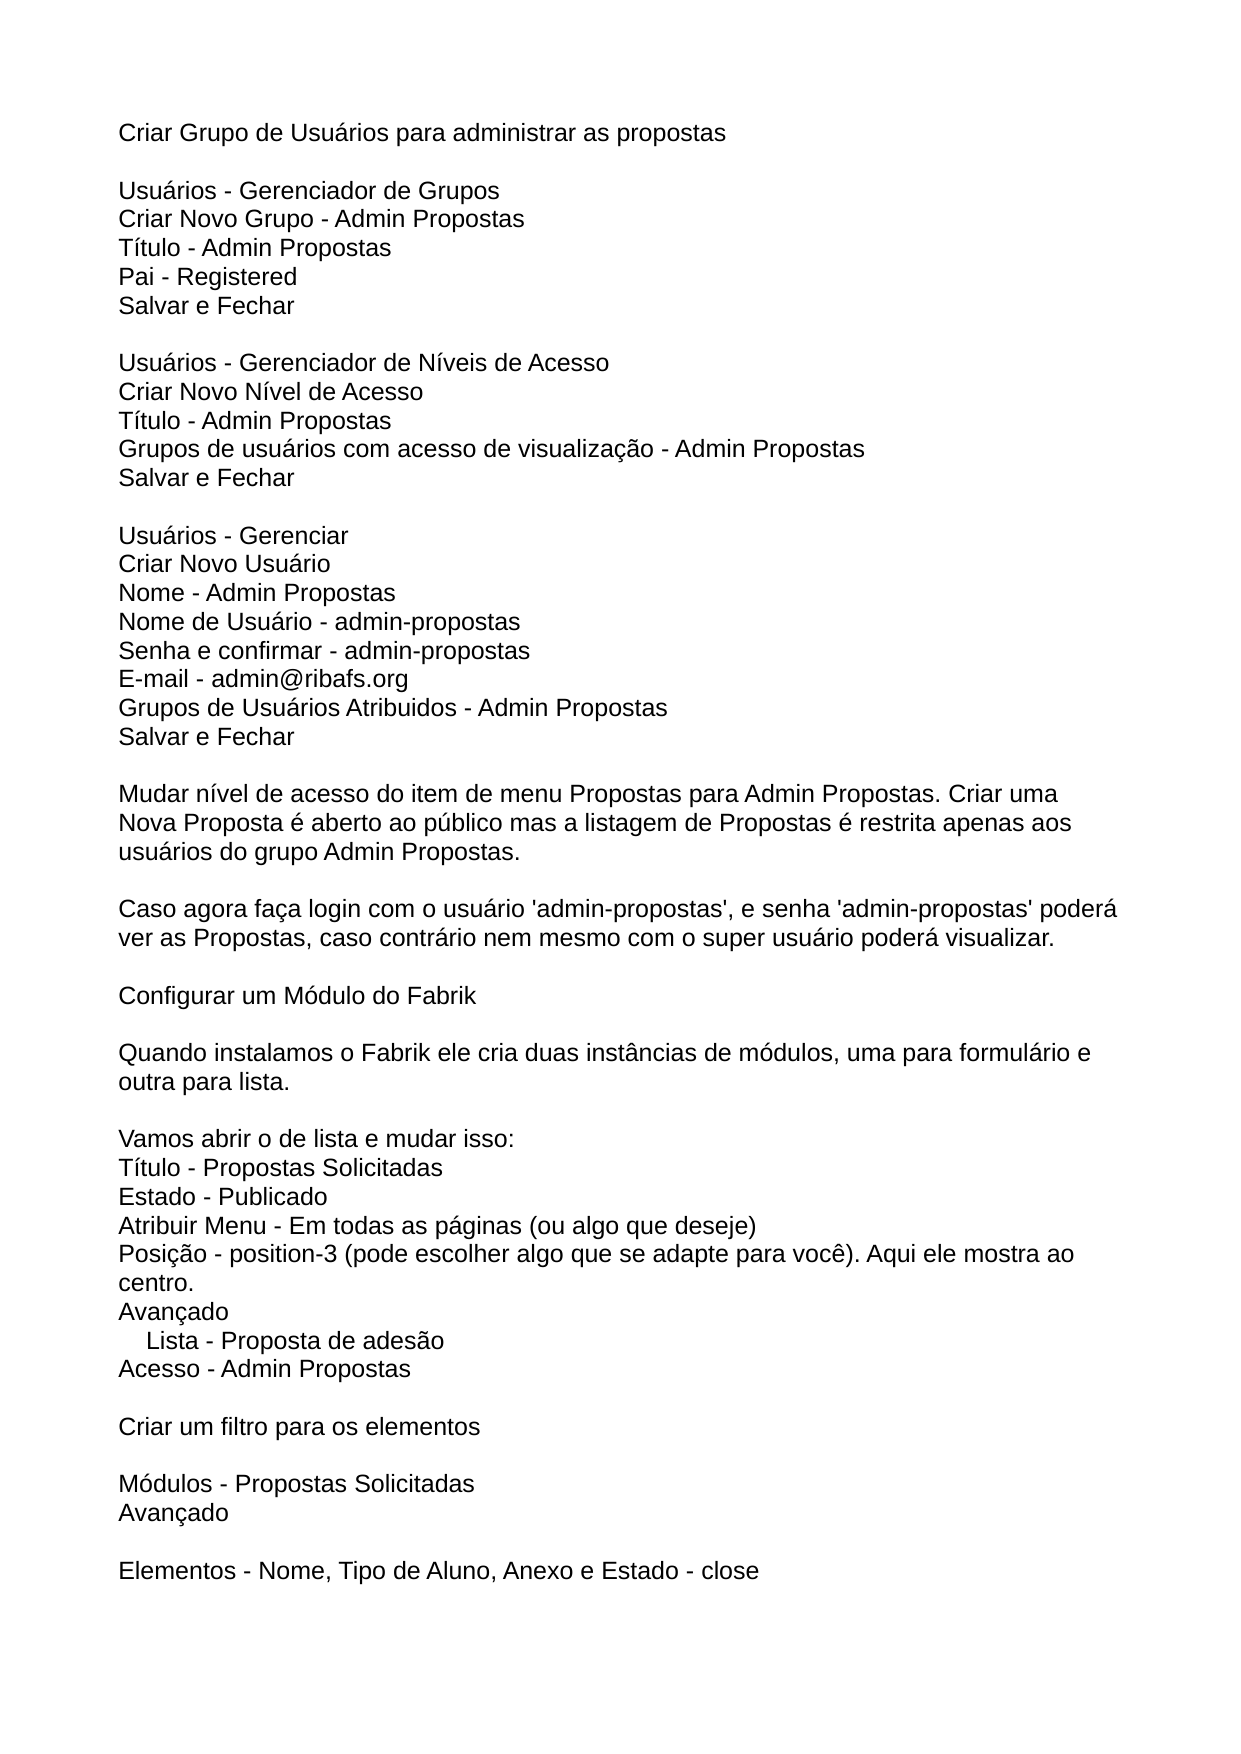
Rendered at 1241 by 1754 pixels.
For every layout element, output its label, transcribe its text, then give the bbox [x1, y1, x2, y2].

text Criar um filtro para os elementos [118, 1412, 1122, 1441]
text Título - Propostas Solicitadas [118, 1153, 1122, 1182]
text Salvar e Fechar [118, 463, 1122, 492]
text Caso agora faça login com o usuário 'admin-propostas', e senha 'admin-propostas' poderá ver as Propostas, caso contrário nem mesmo com o super usuário poderá visualizar. [118, 894, 1122, 952]
text Criar Novo Grupo - Admin Propostas [118, 204, 1122, 233]
text Grupos de usuários com acesso de visualização - Admin Propostas [118, 434, 1122, 463]
text Lista - Proposta de adesão [118, 1326, 1122, 1354]
text Salvar e Fechar [118, 722, 1122, 751]
text Vamos abrir o de lista e mudar isso: [118, 1124, 1122, 1153]
text E-mail - admin@ribafs.org [118, 664, 1122, 693]
text Estado - Publicado [118, 1182, 1122, 1211]
text Avançado [118, 1498, 1122, 1527]
text Acesso - Admin Propostas [118, 1354, 1122, 1383]
text Nome de Usuário - admin-propostas [118, 607, 1122, 636]
text Configurar um Módulo do Fabrik [118, 981, 1122, 1009]
text Elementos - Nome, Tipo de Aluno, Anexo e Estado - close [118, 1556, 1122, 1584]
text Criar Grupo de Usuários para administrar as propostas [118, 118, 1122, 147]
text Módulos - Propostas Solicitadas [118, 1469, 1122, 1498]
text Mudar nível de acesso do item de menu Propostas para Admin Propostas. Criar uma Nova Proposta é aberto ao público mas a listagem de Propostas é restrita apenas aos usuários do grupo Admin Propostas. [118, 779, 1122, 866]
text Título - Admin Propostas [118, 406, 1122, 434]
text Pai - Registered [118, 262, 1122, 291]
text Criar Novo Usuário [118, 549, 1122, 578]
text Atribuir Menu - Em todas as páginas (ou algo que deseje) [118, 1211, 1122, 1239]
text Usuários - Gerenciador de Níveis de Acesso [118, 348, 1122, 377]
text Quando instalamos o Fabrik ele cria duas instâncias de módulos, uma para formulário e outra para lista. [118, 1038, 1122, 1096]
text Título - Admin Propostas [118, 233, 1122, 262]
text Posição - position-3 (pode escolher algo que se adapte para você). Aqui ele mostra ao centro. [118, 1239, 1122, 1297]
text Avançado [118, 1297, 1122, 1326]
text Criar Novo Nível de Acesso [118, 377, 1122, 406]
text Nome - Admin Propostas [118, 578, 1122, 607]
text Grupos de Usuários Atribuidos - Admin Propostas [118, 693, 1122, 722]
text Salvar e Fechar [118, 291, 1122, 319]
text Usuários - Gerenciar [118, 521, 1122, 549]
text Senha e confirmar - admin-propostas [118, 636, 1122, 664]
text Usuários - Gerenciador de Grupos [118, 176, 1122, 204]
